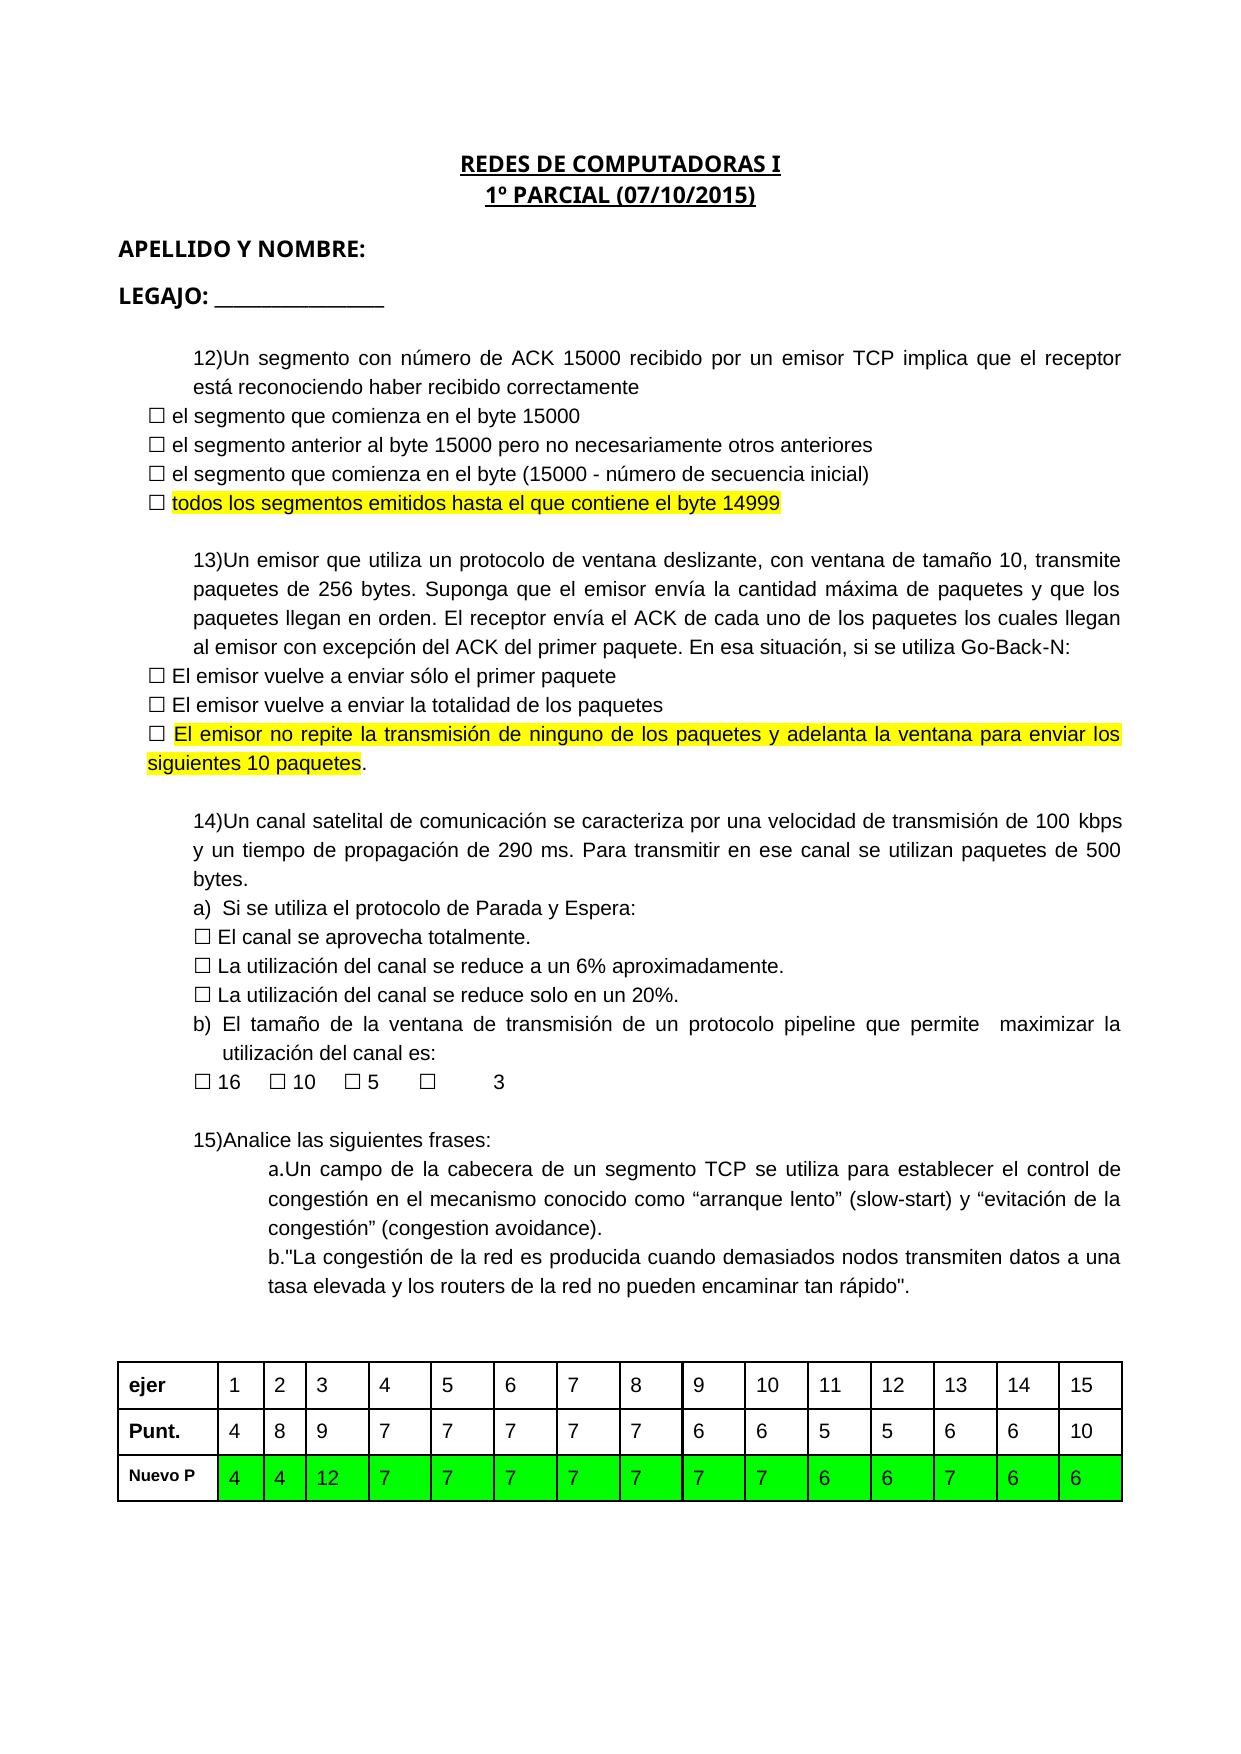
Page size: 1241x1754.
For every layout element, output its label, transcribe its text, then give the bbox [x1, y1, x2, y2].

table_header 14 [998, 1363, 1058, 1407]
table_cell 7 [684, 1456, 744, 1500]
text ☐ todos los segmentos emitidos hasta el que contiene el byte 14999 [147, 491, 1122, 514]
table_header 4 [370, 1363, 430, 1407]
table_cell 12 [307, 1456, 368, 1500]
text ☐ el segmento anterior al byte 15000 pero no necesariamente otros anteriores [147, 433, 1122, 456]
table_cell 7 [558, 1456, 619, 1500]
list Un canal satelital de comunicación se caracteriza por una velocidad de transmisión de 100 kbps y un tiempo de propagación de 290 ms. Para transmitir en ese canal se utilizan paquetes de 500 bytes. [155, 810, 1122, 891]
table_cell 6 [746, 1410, 807, 1453]
table_cell 7 [370, 1456, 430, 1500]
table_cell 6 [1060, 1456, 1121, 1500]
table_header 9 [684, 1363, 744, 1407]
text ☐ El emisor vuelve a enviar la totalidad de los paquetes [147, 694, 1122, 717]
table_cell 7 [432, 1456, 493, 1500]
table_cell 7 [621, 1410, 681, 1453]
text ☐ El canal se aprovecha totalmente. [193, 926, 1122, 949]
list Un segmento con número de ACK 15000 recibido por un emisor TCP implica que el receptor está reconociendo haber recibido correctamente [155, 346, 1122, 398]
table_cell 7 [621, 1456, 681, 1500]
text ☐ La utilización del canal se reduce a un 6% aproximadamente. [193, 954, 1122, 978]
table_header 13 [935, 1363, 996, 1407]
table_cell 9 [307, 1410, 368, 1453]
table_cell 7 [370, 1410, 430, 1453]
table_cell 6 [872, 1456, 933, 1500]
table_header 15 [1060, 1363, 1121, 1407]
list Un emisor que utiliza un protocolo de ventana deslizante, con ventana de tamaño 10, transmite paquetes de 256 bytes. Suponga que el emisor envía la cantidad máxima de paquetes y que los paquetes llegan en orden. El receptor envía el ACK de cada uno de los paquetes los cuales llegan al emisor con excepción del ACK del primer paquete. En esa situación, si se utiliza Go-Back-N: [155, 549, 1122, 659]
table_header 11 [809, 1363, 870, 1407]
table_cell 6 [809, 1456, 870, 1500]
list Un campo de la cabecera de un segmento TCP se utiliza para establecer el control de congestión en el mecanismo conocido como “arranque lento” (slow-start) y “evitación de la congestión” (congestion avoidance). [155, 1157, 1122, 1240]
table_cell 6 [998, 1410, 1058, 1453]
text ☐ El emisor no repite la transmisión de ninguno de los paquetes y adelanta la ventana para enviar los siguientes 10 paquetes. [147, 723, 1122, 775]
table_cell 7 [935, 1456, 996, 1500]
table_cell 6 [998, 1456, 1058, 1500]
table_header 2 [265, 1363, 305, 1407]
table_cell 6 [935, 1410, 996, 1453]
list Si se utiliza el protocolo de Parada y Espera: [193, 897, 1122, 920]
table_cell Punt. [119, 1410, 217, 1453]
table_cell 5 [872, 1410, 933, 1453]
table_header ejer [119, 1363, 217, 1407]
table_header 8 [621, 1363, 681, 1407]
table_cell 6 [684, 1410, 744, 1453]
list "La congestión de la red es producida cuando demasiados nodos transmiten datos a una tasa elevada y los routers de la red no pueden encaminar tan rápido". [155, 1245, 1122, 1298]
table_cell 10 [1060, 1410, 1121, 1453]
text ☐ El emisor vuelve a enviar sólo el primer paquete [147, 665, 1122, 688]
list El tamaño de la ventana de transmisión de un protocolo pipeline que permite maximizar la utilización del canal es: [193, 1012, 1122, 1064]
table_header 7 [558, 1363, 619, 1407]
table_cell 5 [809, 1410, 870, 1453]
table_header 3 [307, 1363, 368, 1407]
table_cell 4 [219, 1456, 263, 1500]
table_header 12 [872, 1363, 933, 1407]
table_cell 4 [219, 1410, 263, 1453]
table_cell 8 [265, 1410, 305, 1453]
table_cell 7 [495, 1410, 556, 1453]
table_cell 7 [432, 1410, 493, 1453]
table_header 6 [495, 1363, 556, 1407]
table_header 1 [219, 1363, 263, 1407]
table_header 10 [746, 1363, 807, 1407]
text ☐ 16 ☐ 10 ☐ 5 ☐ 3 [193, 1070, 1122, 1093]
text ☐ el segmento que comienza en el byte 15000 [147, 404, 1122, 427]
table_cell 7 [558, 1410, 619, 1453]
table_cell Nuevo P [119, 1456, 217, 1500]
list Analice las siguientes frases: [155, 1128, 1122, 1151]
table_cell 7 [746, 1456, 807, 1500]
table_cell 4 [265, 1456, 305, 1500]
table_cell 7 [495, 1456, 556, 1500]
table_header 5 [432, 1363, 493, 1407]
text ☐ La utilización del canal se reduce solo en un 20%. [193, 983, 1122, 1007]
text ☐ el segmento que comienza en el byte (15000 - número de secuencia inicial) [147, 462, 1122, 485]
